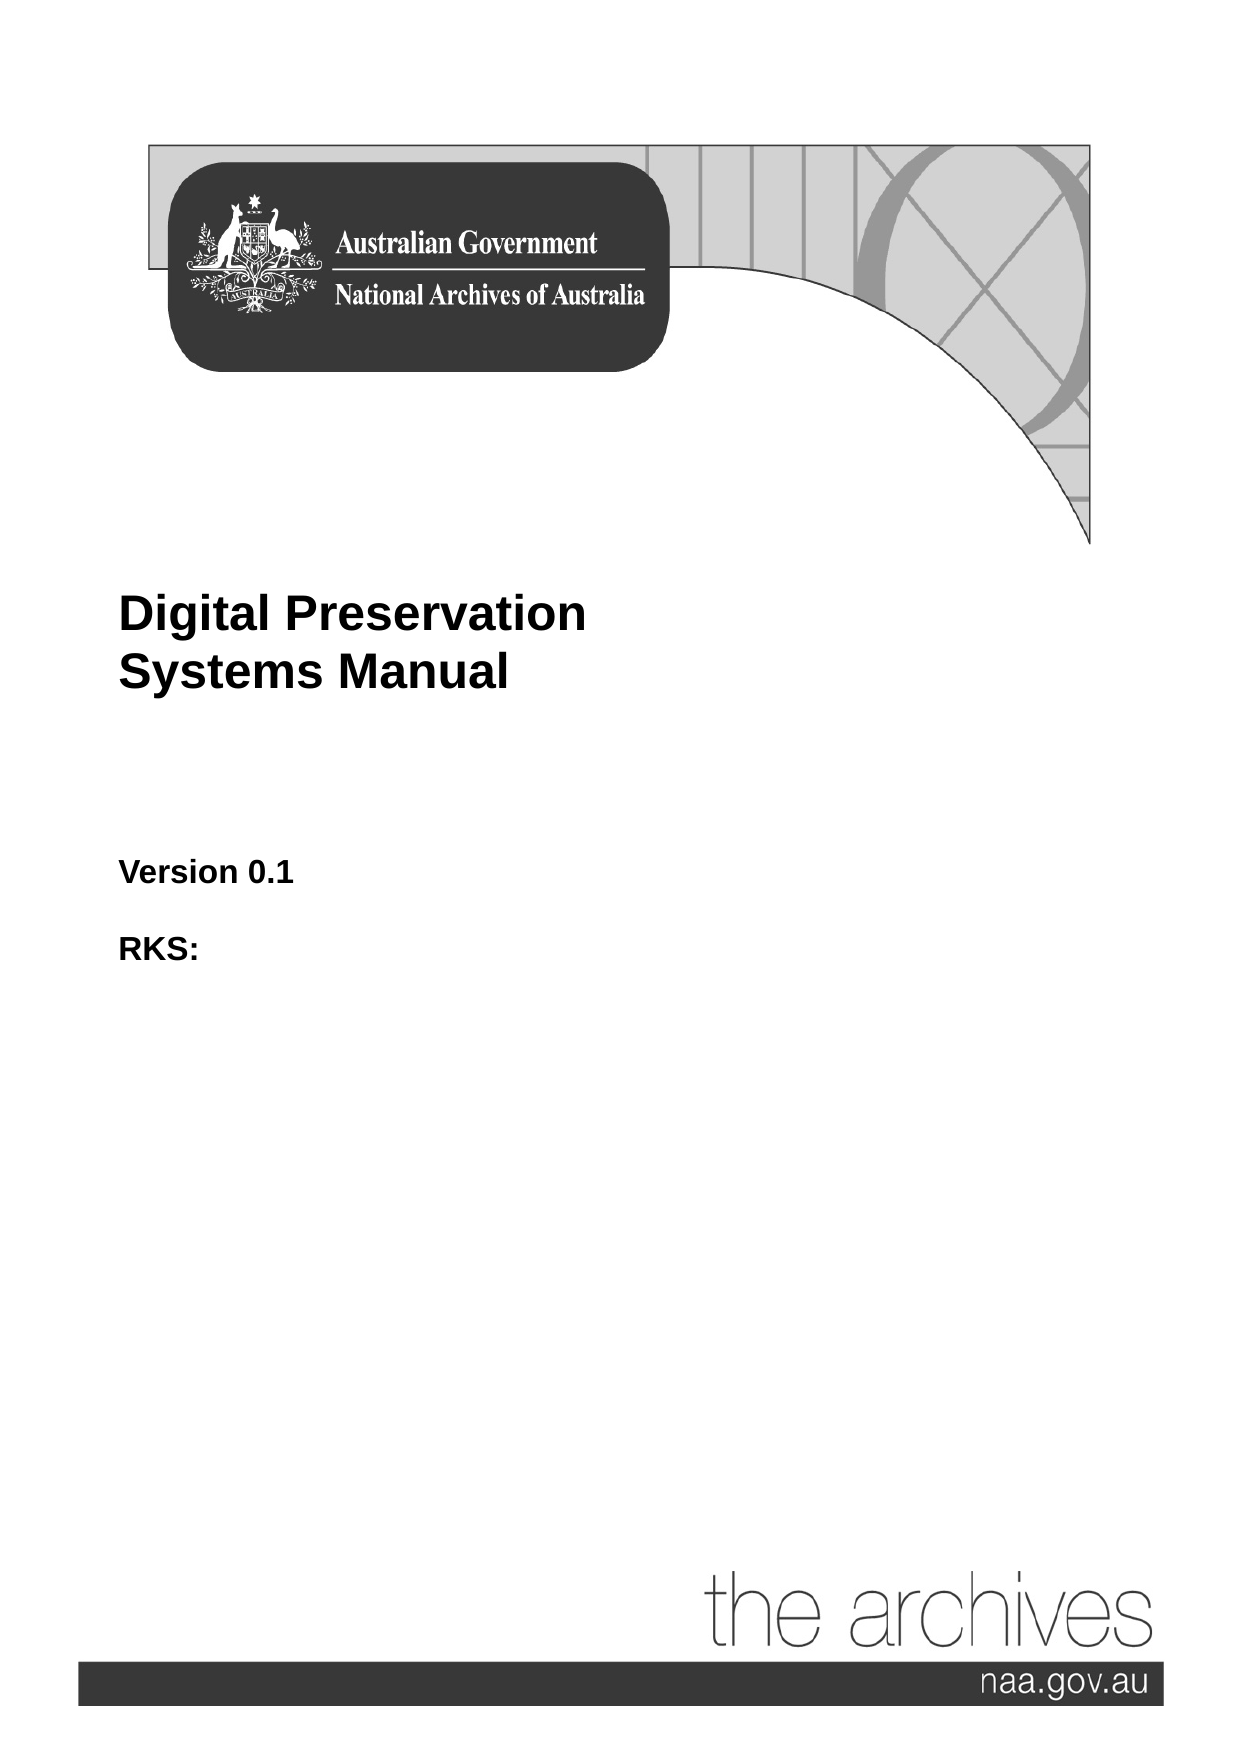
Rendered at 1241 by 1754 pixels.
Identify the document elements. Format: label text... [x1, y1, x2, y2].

picture [135, 128, 1105, 546]
text Systems Manual [118, 641, 1122, 699]
text RKS: [118, 929, 1122, 967]
text Digital Preservation [118, 584, 1122, 641]
picture [71, 1563, 1173, 1707]
text Version 0.1 [118, 852, 1122, 891]
